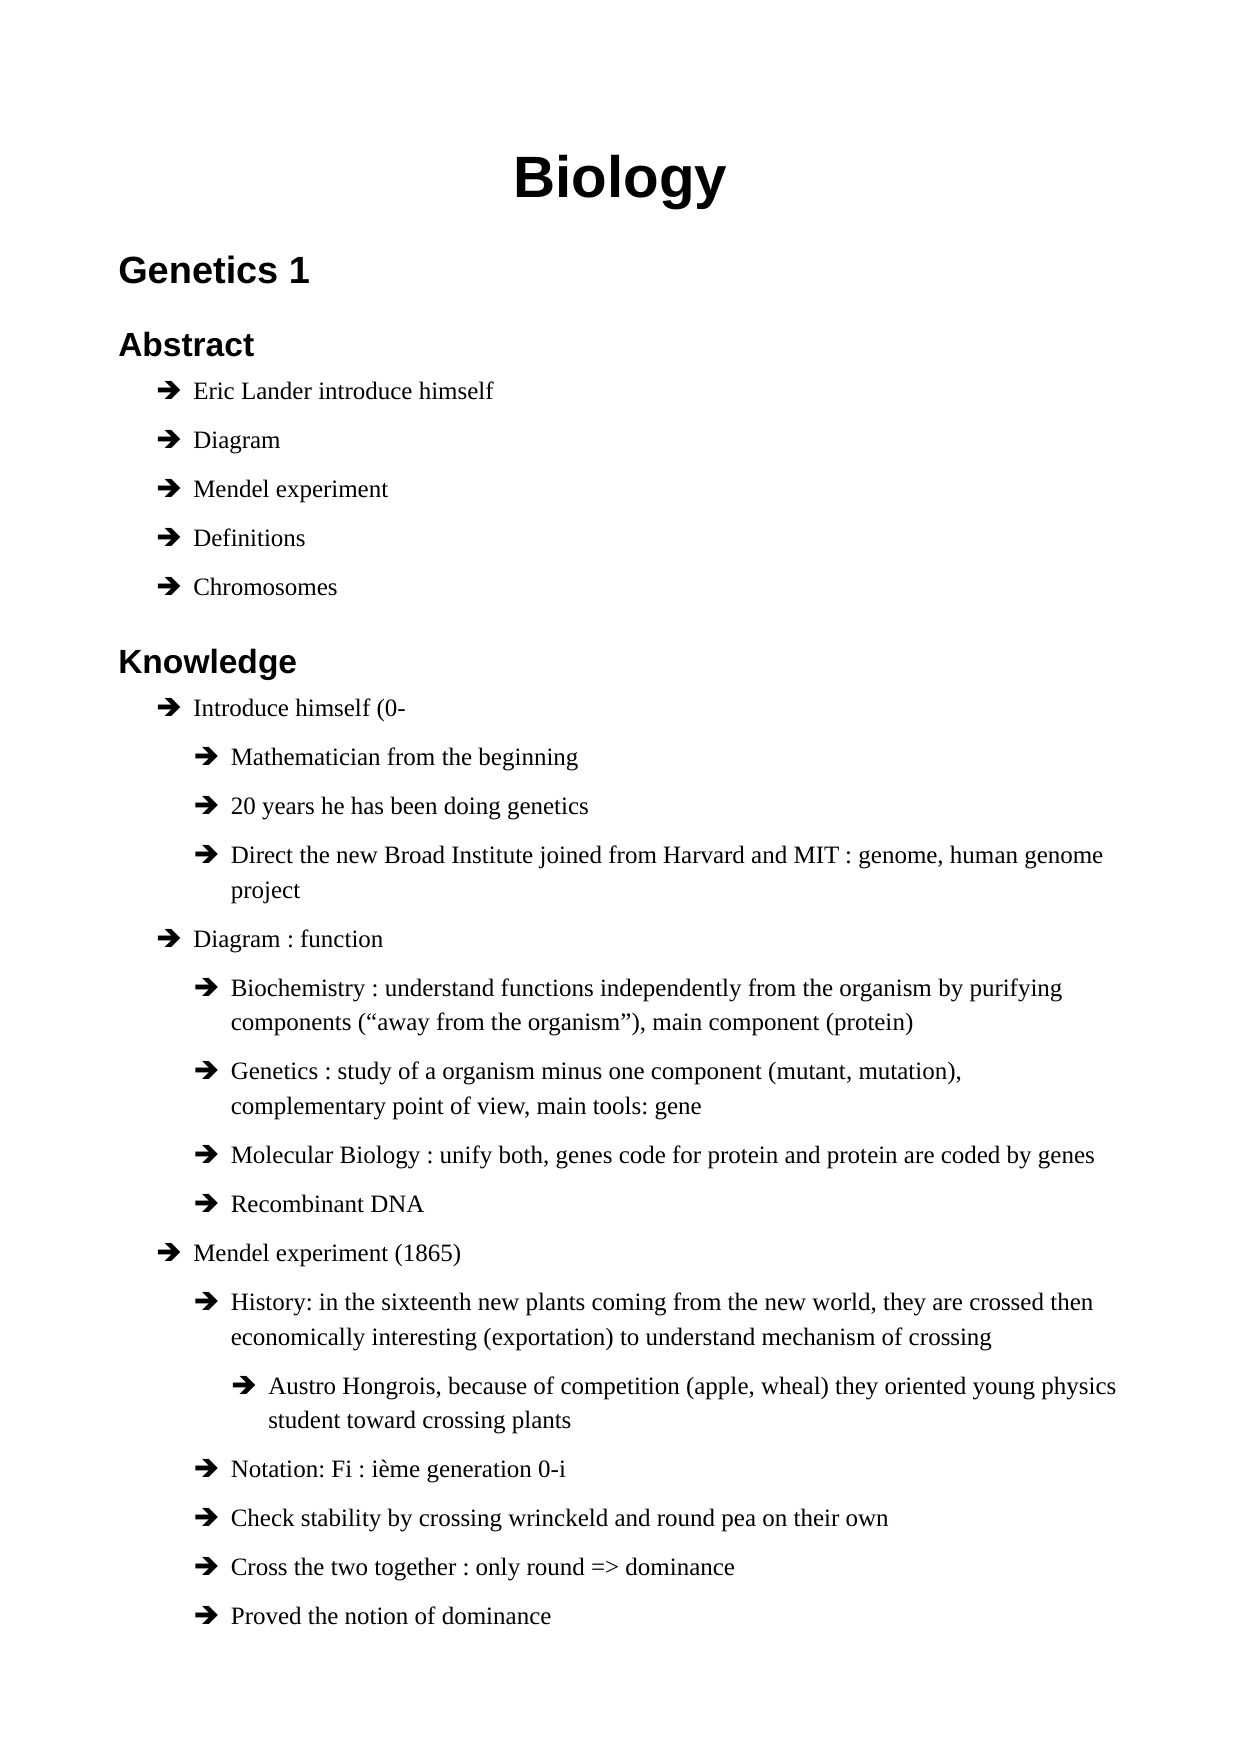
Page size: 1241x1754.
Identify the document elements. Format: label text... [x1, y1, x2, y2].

list Mendel experiment (1865) [156, 1238, 1122, 1267]
list Notation: Fi : ième generation 0-i [193, 1454, 1122, 1483]
list Biochemistry : understand functions independently from the organism by purifying components (“away from the organism”), main component (protein) [193, 973, 1122, 1036]
list Proved the notion of dominance [193, 1601, 1122, 1630]
list History: in the sixteenth new plants coming from the new world, they are crossed then economically interesting (exportation) to understand mechanism of crossing [193, 1287, 1122, 1350]
list Mathematician from the beginning [193, 742, 1122, 771]
list Introduce himself (0- [156, 693, 1122, 722]
list Recombinant DNA [193, 1189, 1122, 1218]
list 20 years he has been doing genetics [193, 791, 1122, 820]
list Check stability by crossing wrinckeld and round pea on their own [193, 1503, 1122, 1532]
list Cross the two together : only round => dominance [193, 1552, 1122, 1581]
list Definitions [156, 523, 1122, 552]
list Diagram : function [156, 924, 1122, 953]
subtitle Genetics 1 [118, 248, 1122, 291]
list Molecular Biology : unify both, genes code for protein and protein are coded by genes [193, 1140, 1122, 1169]
subtitle Abstract [118, 325, 1122, 363]
subtitle Knowledge [118, 642, 1122, 681]
list Direct the new Broad Institute joined from Harvard and MIT : genome, human genome project [193, 840, 1122, 903]
list Mendel experiment [156, 474, 1122, 503]
title Biology [118, 143, 1122, 210]
list Genetics : study of a organism minus one component (mutant, mutation), complementary point of view, main tools: gene [193, 1056, 1122, 1120]
list Eric Lander introduce himself [156, 376, 1122, 404]
list Chromosomes [156, 572, 1122, 601]
list Diagram [156, 425, 1122, 454]
list Austro Hongrois, because of competition (apple, wheal) they oriented young physics student toward crossing plants [231, 1371, 1122, 1434]
